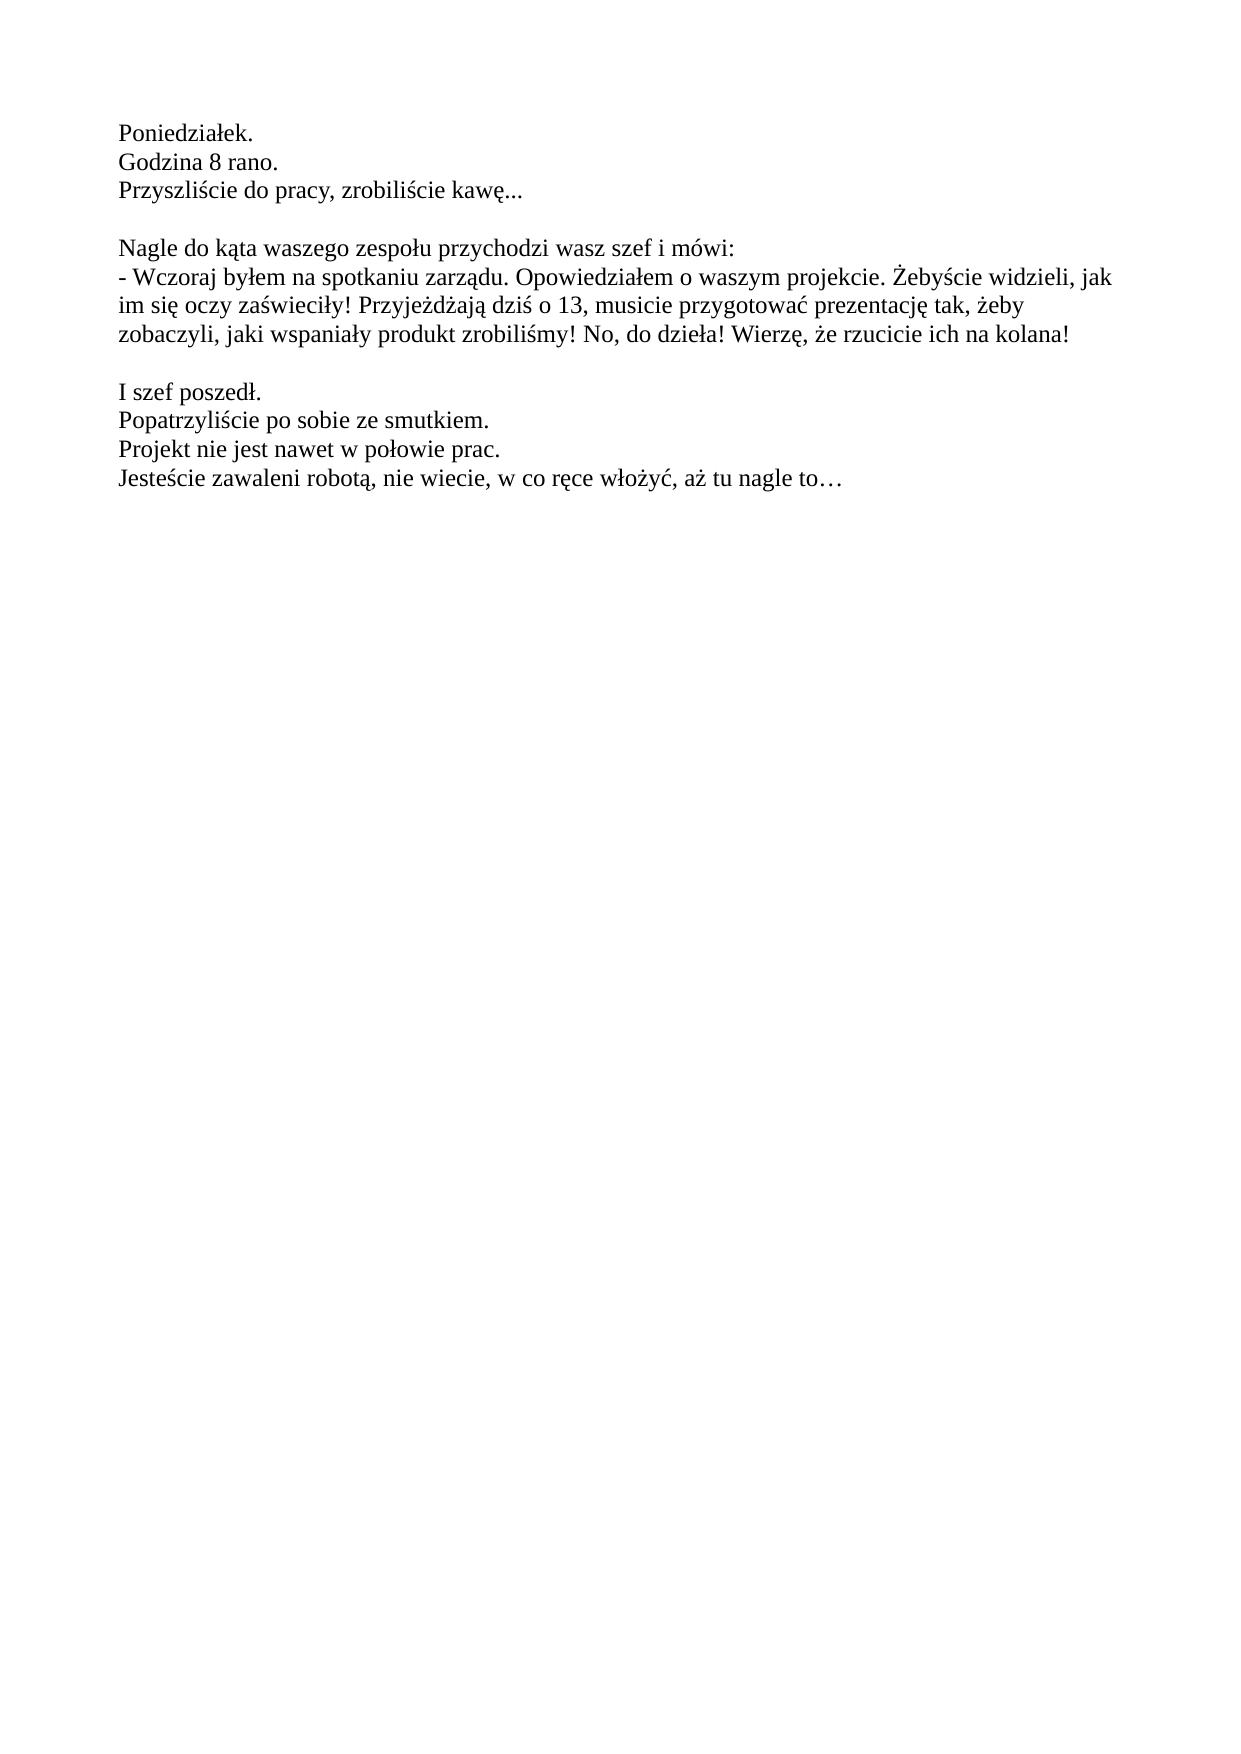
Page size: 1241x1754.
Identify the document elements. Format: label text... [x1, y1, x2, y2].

text Nagle do kąta waszego zespołu przychodzi wasz szef i mówi: [118, 233, 1122, 262]
text Przyszliście do pracy, zrobiliście kawę... [118, 176, 1122, 204]
text I szef poszedł. [118, 377, 1122, 406]
text Popatrzyliście po sobie ze smutkiem. [118, 406, 1122, 434]
text Jesteście zawaleni robotą, nie wiecie, w co ręce włożyć, aż tu nagle to… [118, 463, 1122, 492]
text Godzina 8 rano. [118, 147, 1122, 176]
text Projekt nie jest nawet w połowie prac. [118, 434, 1122, 463]
text Poniedziałek. [118, 118, 1122, 147]
text - Wczoraj byłem na spotkaniu zarządu. Opowiedziałem o waszym projekcie. Żebyście widzieli, jak im się oczy zaświeciły! Przyjeżdżają dziś o 13, musicie przygotować prezentację tak, żeby zobaczyli, jaki wspaniały produkt zrobiliśmy! No, do dzieła! Wierzę, że rzucicie ich na kolana! [118, 262, 1122, 348]
